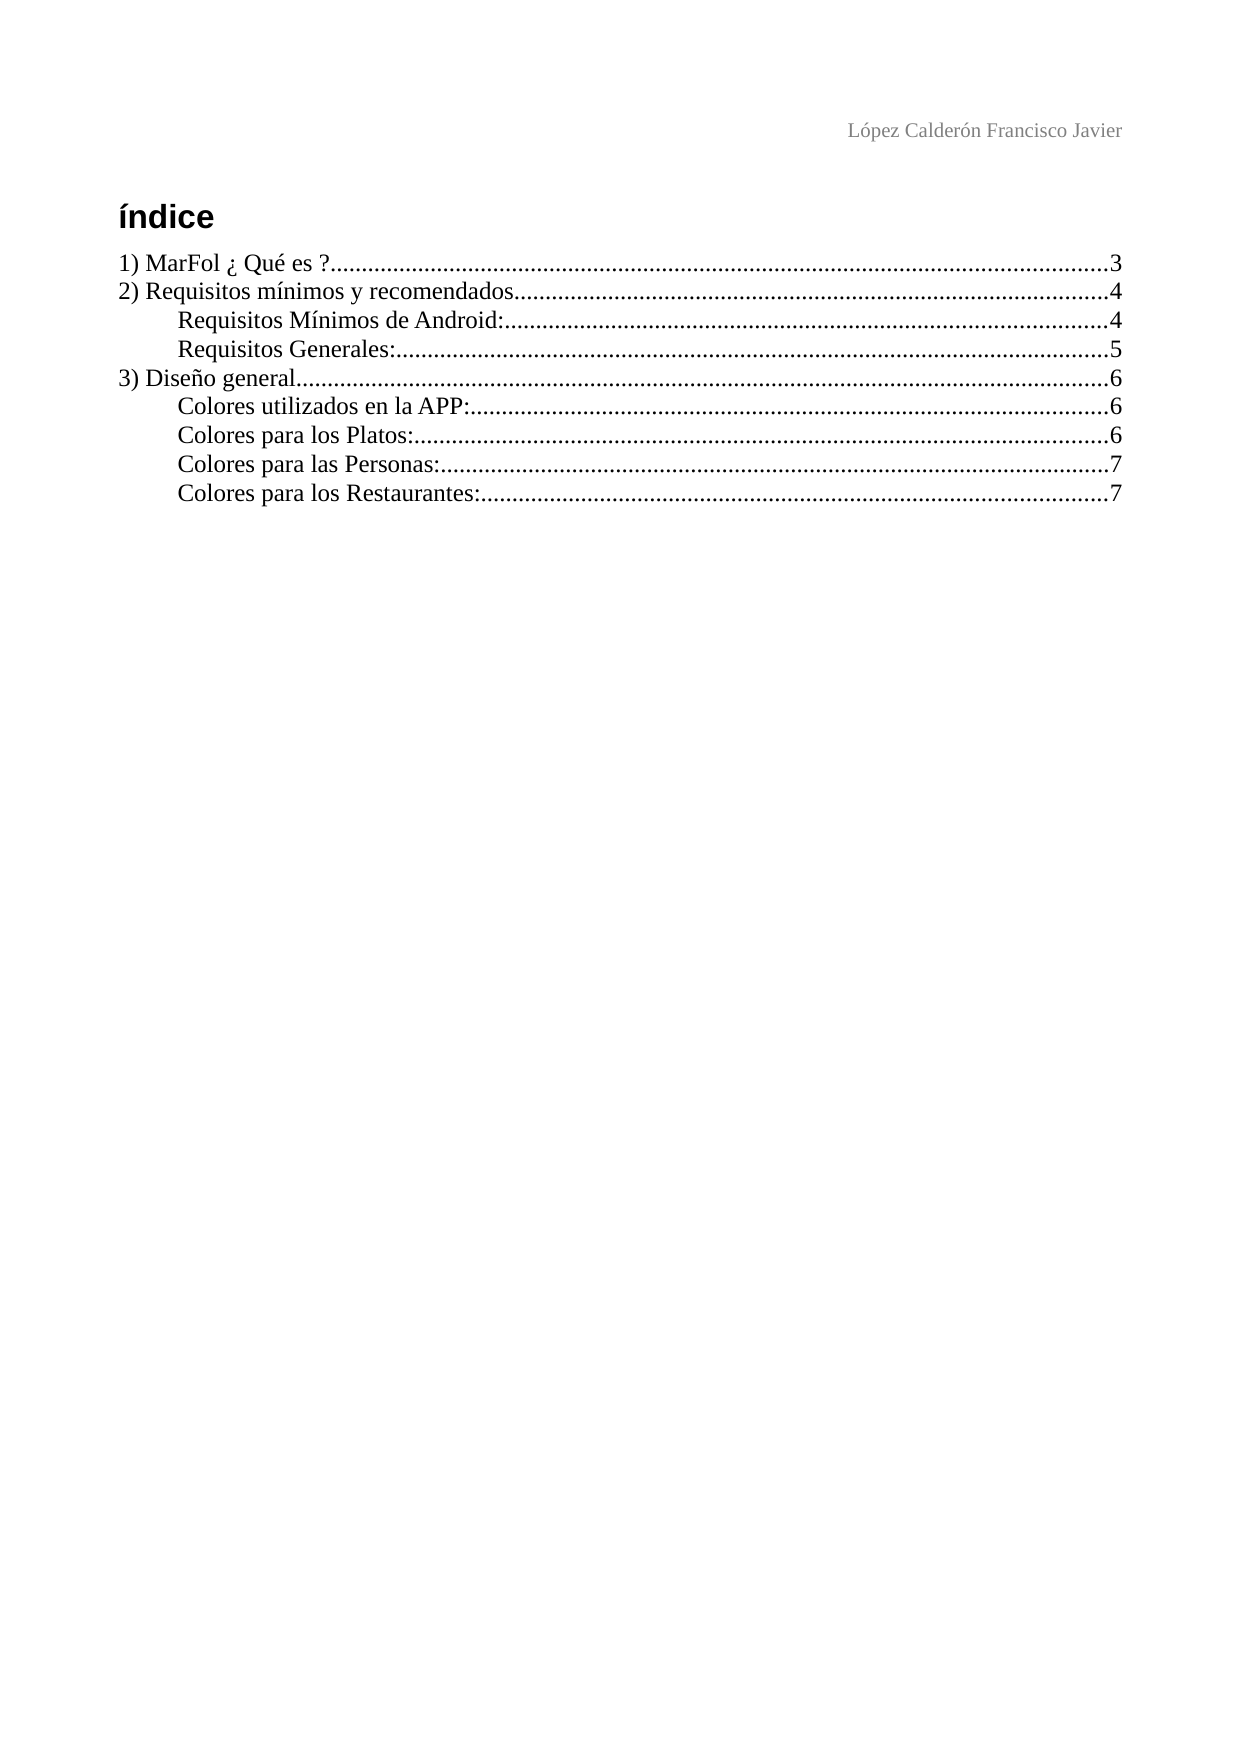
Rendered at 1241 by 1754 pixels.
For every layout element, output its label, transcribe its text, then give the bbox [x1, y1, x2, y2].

text 2) Requisitos mínimos y recomendados 4 [118, 276, 1122, 305]
text Colores para los Platos: 6 [177, 420, 1122, 449]
text Colores para los Restaurantes: 7 [177, 478, 1122, 506]
text Colores para las Personas: 7 [177, 449, 1122, 478]
text 3) Diseño general 6 [118, 363, 1122, 391]
subtitle índice [118, 197, 1122, 235]
text Requisitos Generales: 5 [177, 334, 1122, 363]
text Colores utilizados en la APP: 6 [177, 391, 1122, 420]
text 1) MarFol ¿ Qué es ? 3 [118, 248, 1122, 276]
text Requisitos Mínimos de Android: 4 [177, 305, 1122, 334]
